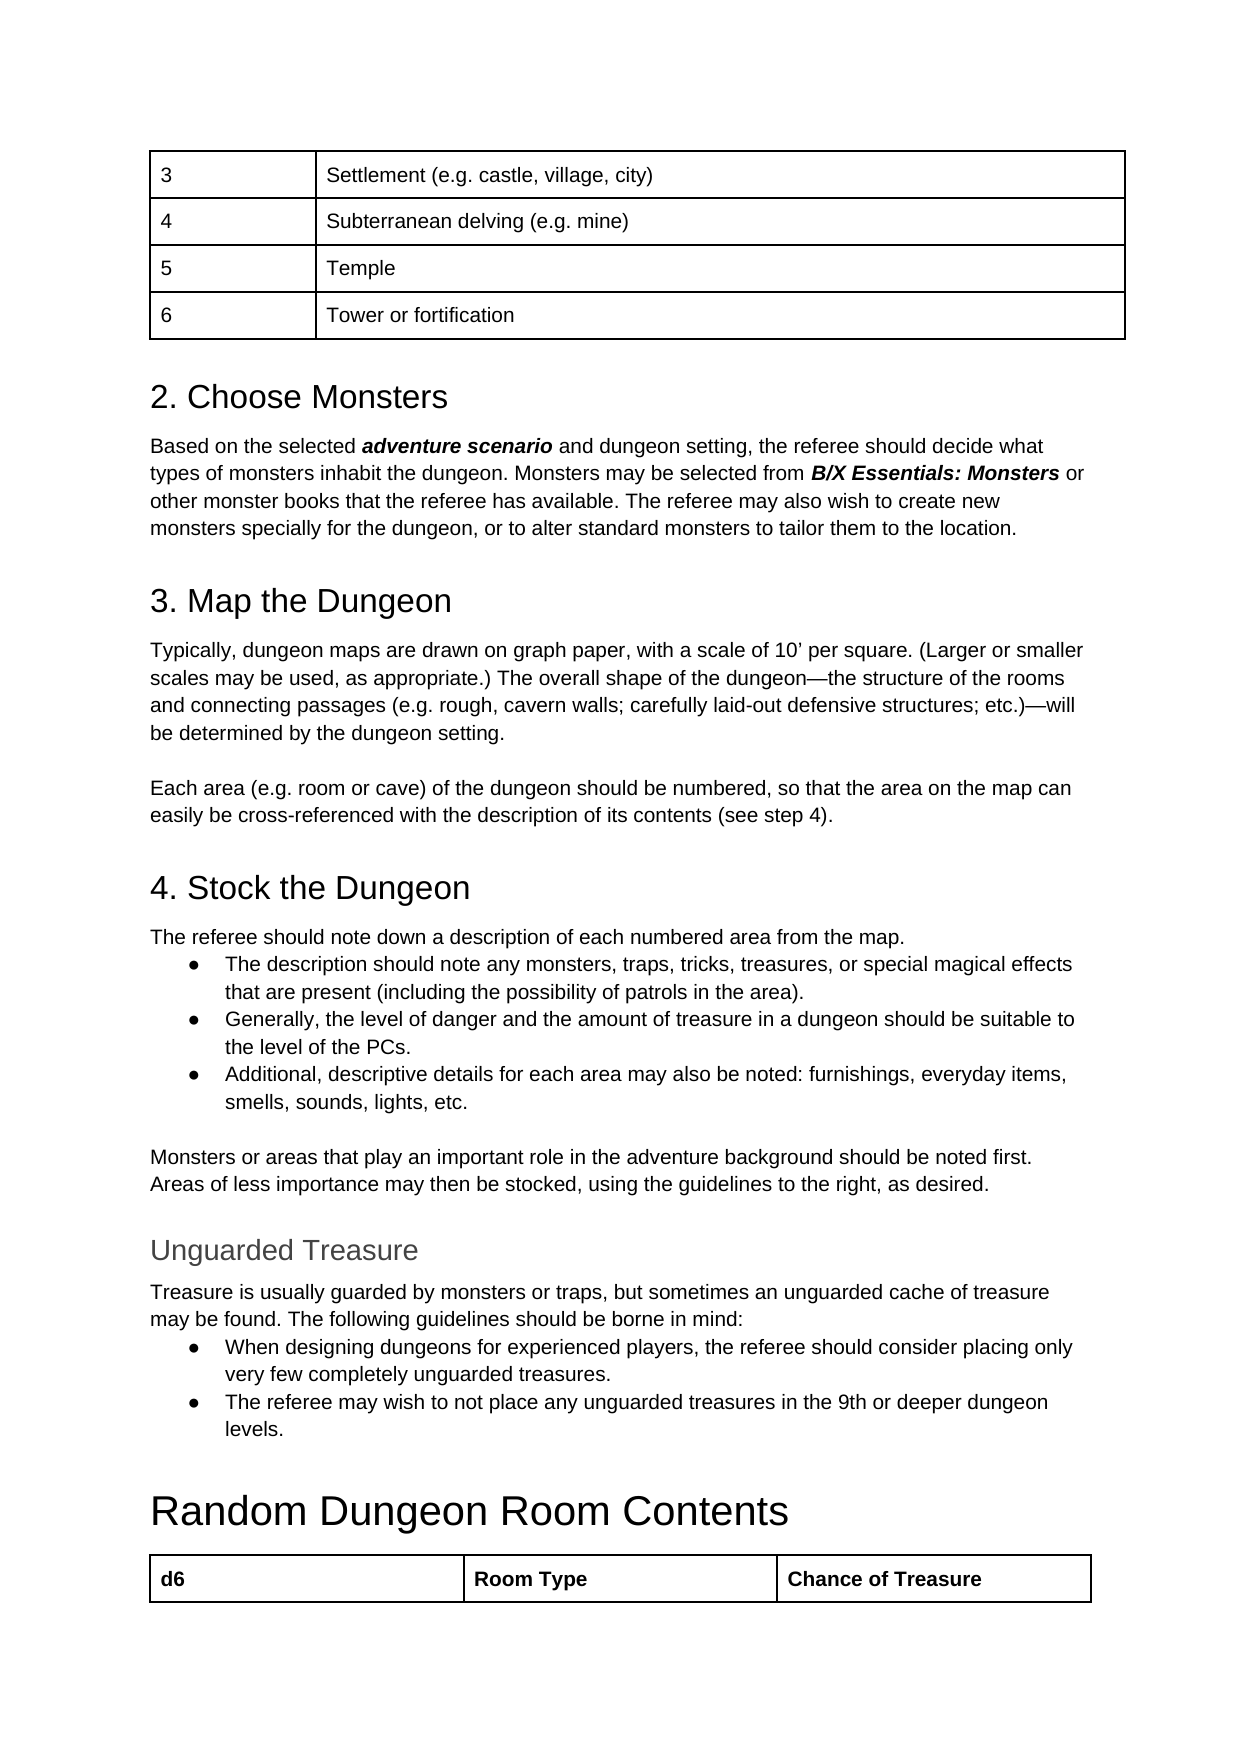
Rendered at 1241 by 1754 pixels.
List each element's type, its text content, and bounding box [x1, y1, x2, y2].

list The description should note any monsters, traps, tricks, treasures, or special magical effects that are present (including the possibility of patrols in the area). [187, 952, 1090, 1003]
subtitle 3. Map the Dungeon [150, 581, 1090, 620]
list When designing dungeons for experienced players, the referee should consider placing only very few completely unguarded treasures. [187, 1335, 1090, 1386]
table_cell 3 [151, 152, 315, 197]
subtitle 2. Choose Monsters [150, 377, 1090, 416]
table_cell Temple [317, 246, 1124, 291]
table_cell 5 [151, 246, 315, 291]
table_cell Subterranean delving (e.g. mine) [317, 199, 1124, 244]
text Typically, dungeon maps are drawn on graph paper, with a scale of 10’ per square. (Larger or smaller scales may be used, as appropriate.) The overall shape of the dungeon—the structure of the rooms and connecting passages (e.g. rough, cavern walls; carefully laid-out defensive structures; etc.)—will be determined by the dungeon setting. [150, 638, 1090, 744]
list Additional, descriptive details for each area may also be noted: furnishings, everyday items, smells, sounds, lights, etc. [187, 1062, 1090, 1113]
table_header d6 [151, 1556, 463, 1601]
table_cell 4 [151, 199, 315, 244]
text Each area (e.g. room or cave) of the dungeon should be numbered, so that the area on the map can easily be cross-referenced with the description of its contents (see step 4). [150, 775, 1090, 827]
text Monsters or areas that play an important role in the adventure background should be noted first. Areas of less importance may then be stocked, using the guidelines to the right, as desired. [150, 1144, 1090, 1196]
list Generally, the level of danger and the amount of treasure in a dungeon should be suitable to the level of the PCs. [187, 1007, 1090, 1058]
text Treasure is usually guarded by monsters or traps, but sometimes an unguarded cache of treasure may be found. The following guidelines should be borne in mind: [150, 1280, 1090, 1331]
subtitle Unguarded Treasure [150, 1233, 1090, 1266]
text The referee should note down a description of each numbered area from the map. [150, 924, 1090, 948]
table_cell Settlement (e.g. castle, village, city) [317, 152, 1124, 197]
list The referee may wish to not place any unguarded treasures in the 9th or deeper dungeon levels. [187, 1390, 1090, 1441]
table_header Chance of Treasure [778, 1556, 1090, 1601]
text Based on the selected adventure scenario and dungeon setting, the referee should decide what types of monsters inhabit the dungeon. Monsters may be selected from B/X Essentials: Monsters or other monster books that the referee has available. The referee may also wish to create new monsters specially for the dungeon, or to alter standard monsters to tailor them to the location. [150, 434, 1090, 540]
table_header Room Type [465, 1556, 776, 1601]
subtitle Random Dungeon Room Contents [150, 1486, 1090, 1534]
table_cell 6 [151, 293, 315, 337]
table_cell Tower or fortification [317, 293, 1124, 337]
subtitle 4. Stock the Dungeon [150, 868, 1090, 906]
